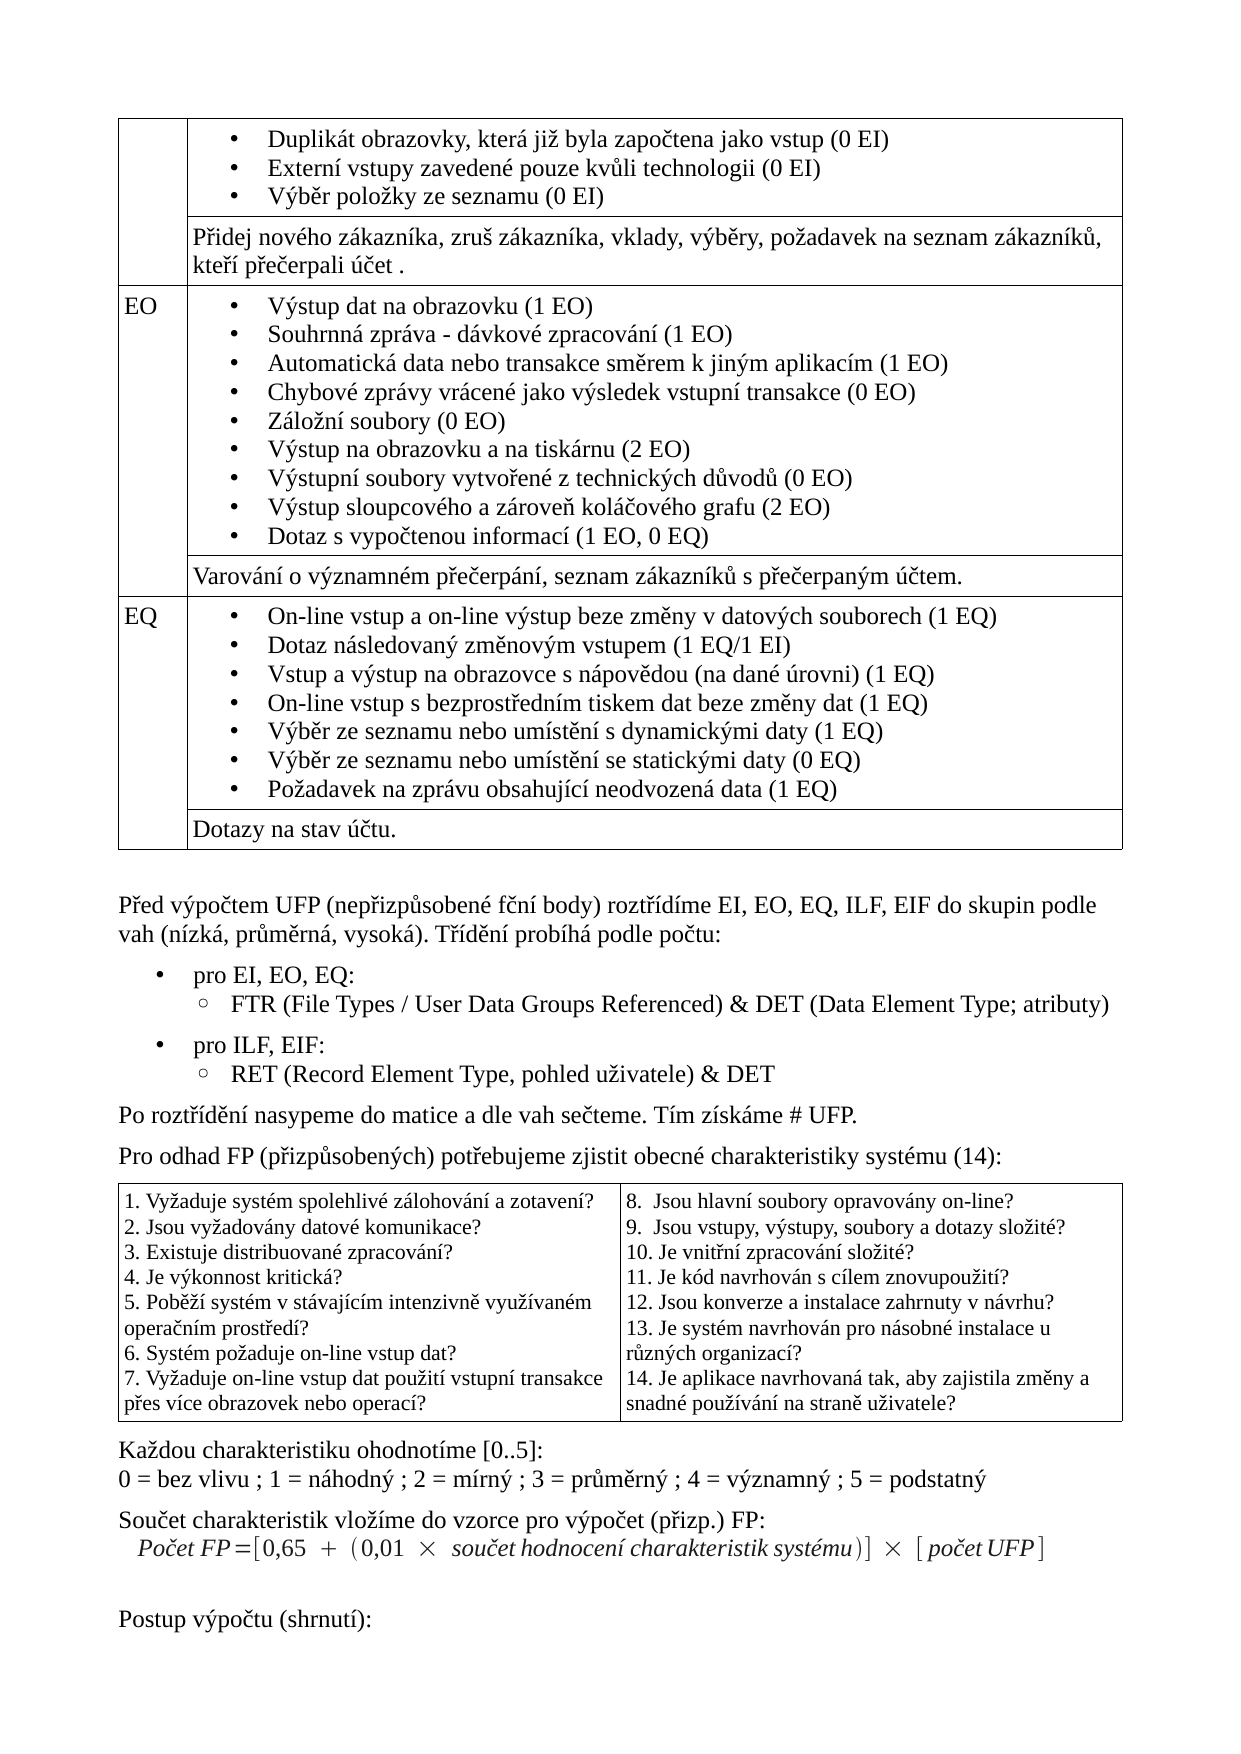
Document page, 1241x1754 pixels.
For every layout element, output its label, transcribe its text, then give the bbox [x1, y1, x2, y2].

table_cell Výstup dat na obrazovku (1 EO) Souhrnná zpráva - dávkové zpracování (1 EO) Automatická data nebo transakce směrem k jiným aplikacím (1 EO) Chybové zprávy vrácené jako výsledek vstupní transakce (0 EO) Záložní soubory (0 EO) Výstup na obrazovku a na tiskárnu (2 EO) Výstupní soubory vytvořené z technických důvodů (0 EO) Výstup sloupcového a zároveň koláčového grafu (2 EO) Dotaz s vypočtenou informací (1 EO, 0 EQ) [188, 286, 1122, 555]
table_cell Přidej nového zákazníka, zruš zákazníka, vklady, výběry, požadavek na seznam zákazníků, kteří přečerpali účet . [188, 217, 1122, 285]
table_cell Datová obrazovka s přidáním, změnou a rušením (3 EI) Více obrazovek pohromadě zpracovaných jako jedna transakce (1 EI) Dvě dat. obrazovky s odliš. uspořádáním dat, ale se shodnou logikou zprac. (1 EI) Dvě dat. obrazovky se shodným formátem, ale s odlišnou logikou zpracování (2 EI) Datová obrazovka s více unikátními funkcemi (1 EI za každou funkci) Automatický vstup dat nebo transakcí z jiné aplikace (1 EI na každý typ transakce) Vstup uživatelských povelů do aplikace (1 EI) Funkce úpravy dat, která následuje za dotazem (1 EI a 1 EQ) Individuální výběry na obrazovce s menu (0 EI) Oprava uživatelem udržované tabulky nebo souboru (1 EI) Duplikát obrazovky, která již byla započtena jako vstup (0 EI) Externí vstupy zavedené pouze kvůli technologii (0 EI) Výběr položky ze seznamu (0 EI) [188, 119, 1122, 216]
table_header 1. Vyžaduje systém spolehlivé zálohování a zotavení? 2. Jsou vyžadovány datové komunikace? 3. Existuje distribuované zpracování? 4. Je výkonnost kritická? 5. Poběží systém v stávajícím intenzivně využívaném operačním prostředí? 6. Systém požaduje on-line vstup dat? 7. Vyžaduje on-line vstup dat použití vstupní transakce přes více obrazovek nebo operací? [119, 1184, 620, 1421]
table_cell On-line vstup a on-line výstup beze změny v datových souborech (1 EQ) Dotaz následovaný změnovým vstupem (1 EQ/1 EI) Vstup a výstup na obrazovce s nápovědou (na dané úrovni) (1 EQ) On-line vstup s bezprostředním tiskem dat beze změny dat (1 EQ) Výběr ze seznamu nebo umístění s dynamickými daty (1 EQ) Výběr ze seznamu nebo umístění se statickými daty (0 EQ) Požadavek na zprávu obsahující neodvozená data (1 EQ) [188, 597, 1122, 808]
table_cell EO [119, 286, 187, 596]
table_header 8. Jsou hlavní soubory opravovány on-line? 9. Jsou vstupy, výstupy, soubory a dotazy složité? 10. Je vnitřní zpracování složité? 11. Je kód navrhován s cílem znovupoužití? 12. Jsou konverze a instalace zahrnuty v návrhu? 13. Je systém navrhován pro násobné instalace u různých organizací? 14. Je aplikace navrhovaná tak, aby zajistila změny a snadné používání na straně uživatele? [621, 1184, 1122, 1421]
table_cell [119, 119, 187, 285]
table_cell Dotazy na stav účtu. [188, 810, 1122, 849]
text Pro odhad FP (přizpůsobených) potřebujeme zjistit obecné charakteristiky systému (14): [118, 1141, 1122, 1170]
text Každou charakteristiku ohodnotíme [0..5]: [118, 1436, 1122, 1464]
table_cell Varování o významném přečerpání, seznam zákazníků s přečerpaným účtem. [188, 556, 1122, 596]
text Součet charakteristik vložíme do vzorce pro výpočet (přizp.) FP: [118, 1506, 1122, 1534]
text Po roztřídění nasypeme do matice a dle vah sečteme. Tím získáme # UFP. [118, 1100, 1122, 1129]
text Postup výpočtu (shrnutí): [118, 1604, 1122, 1633]
list FTR (File Types / User Data Groups Referenced) & DET (Data Element Type; atributy) [193, 989, 1122, 1018]
list pro EI, EO, EQ: [156, 960, 1122, 989]
text 0 = bez vlivu ; 1 = náhodný ; 2 = mírný ; 3 = průměrný ; 4 = významný ; 5 = podstatný [118, 1464, 1122, 1493]
table_cell EQ [119, 597, 187, 849]
list RET (Record Element Type, pohled uživatele) & DET [193, 1059, 1122, 1088]
list pro ILF, EIF: [156, 1030, 1122, 1059]
text Před výpočtem UFP (nepřizpůsobené fční body) roztřídíme EI, EO, EQ, ILF, EIF do skupin podle vah (nízká, průměrná, vysoká). Třídění probíhá podle počtu: [118, 890, 1122, 948]
